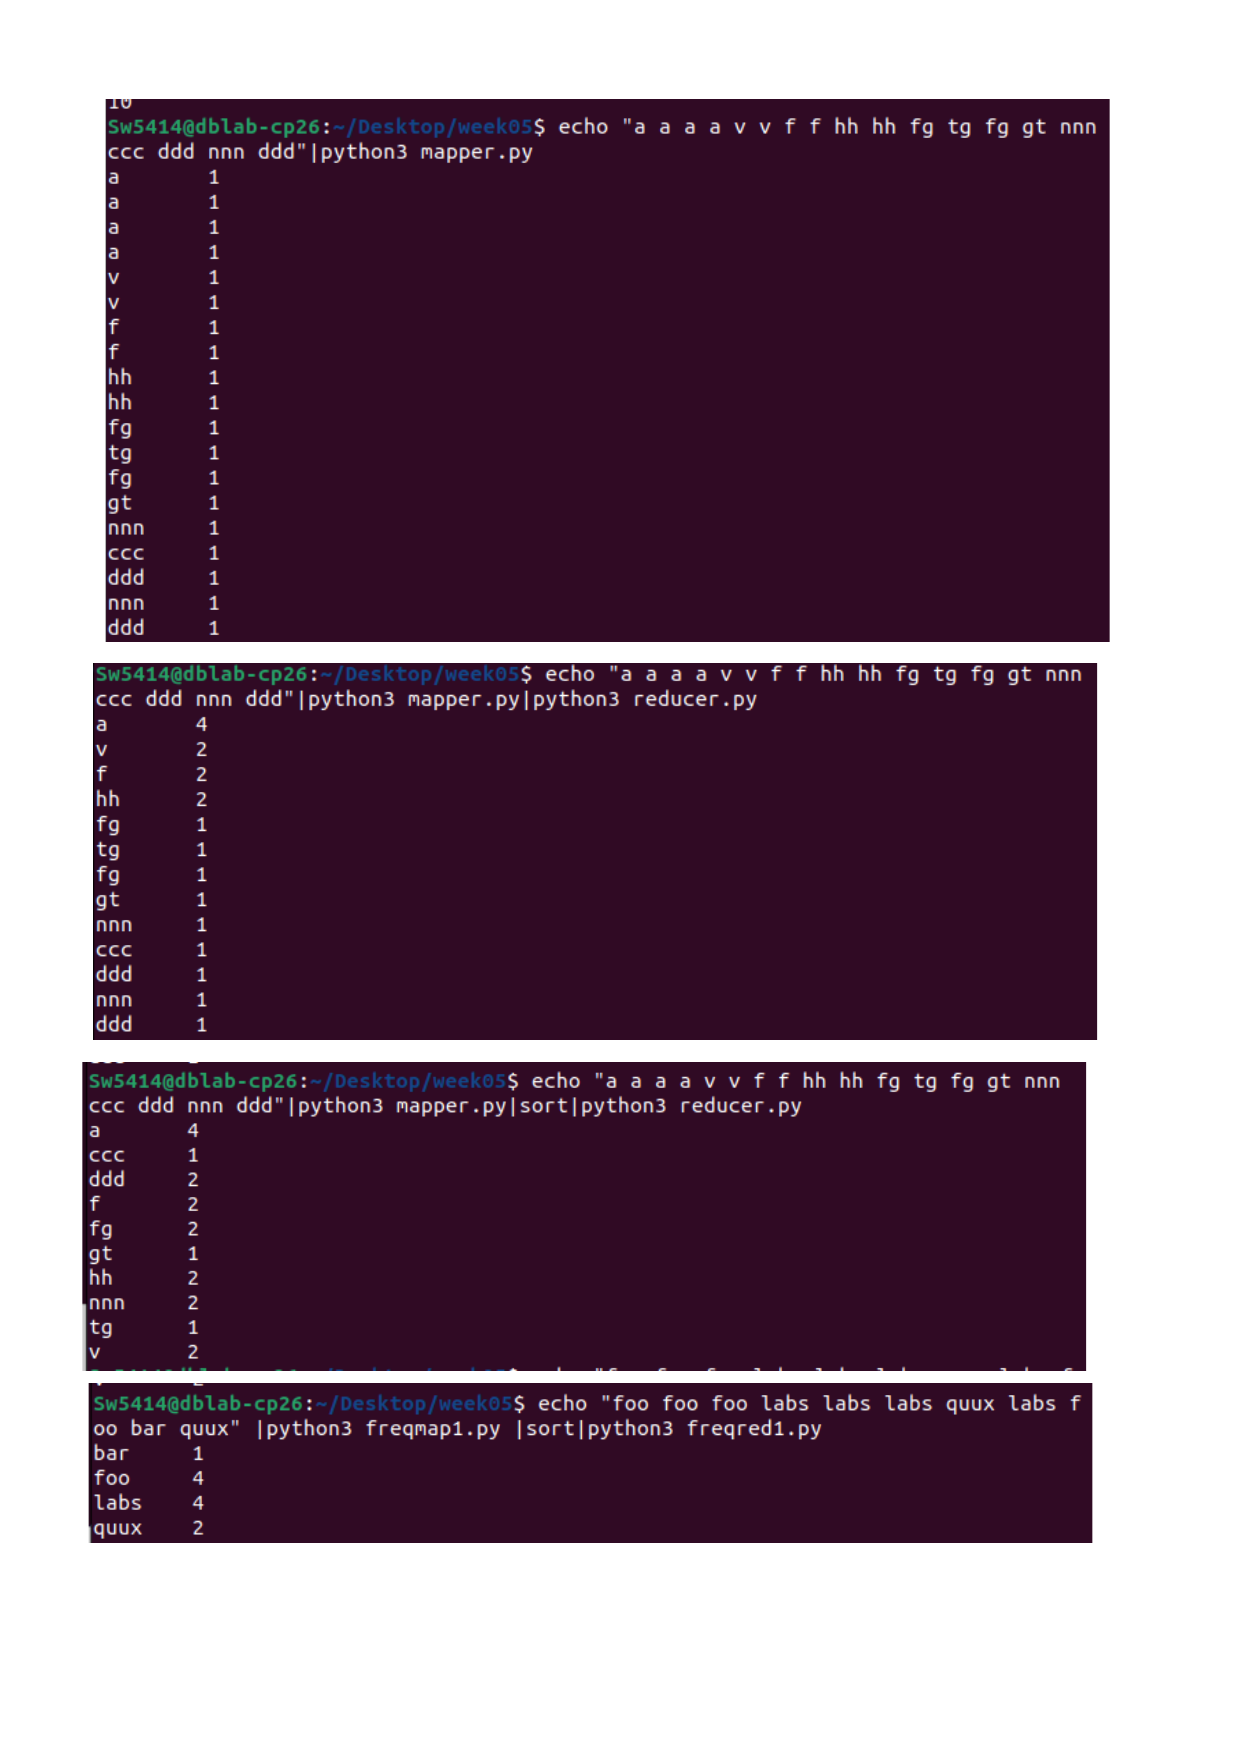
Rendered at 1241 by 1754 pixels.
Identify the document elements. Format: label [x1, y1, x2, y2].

picture [82, 1062, 1087, 1371]
picture [93, 663, 1098, 1040]
picture [105, 99, 1110, 642]
picture [88, 1383, 1093, 1543]
